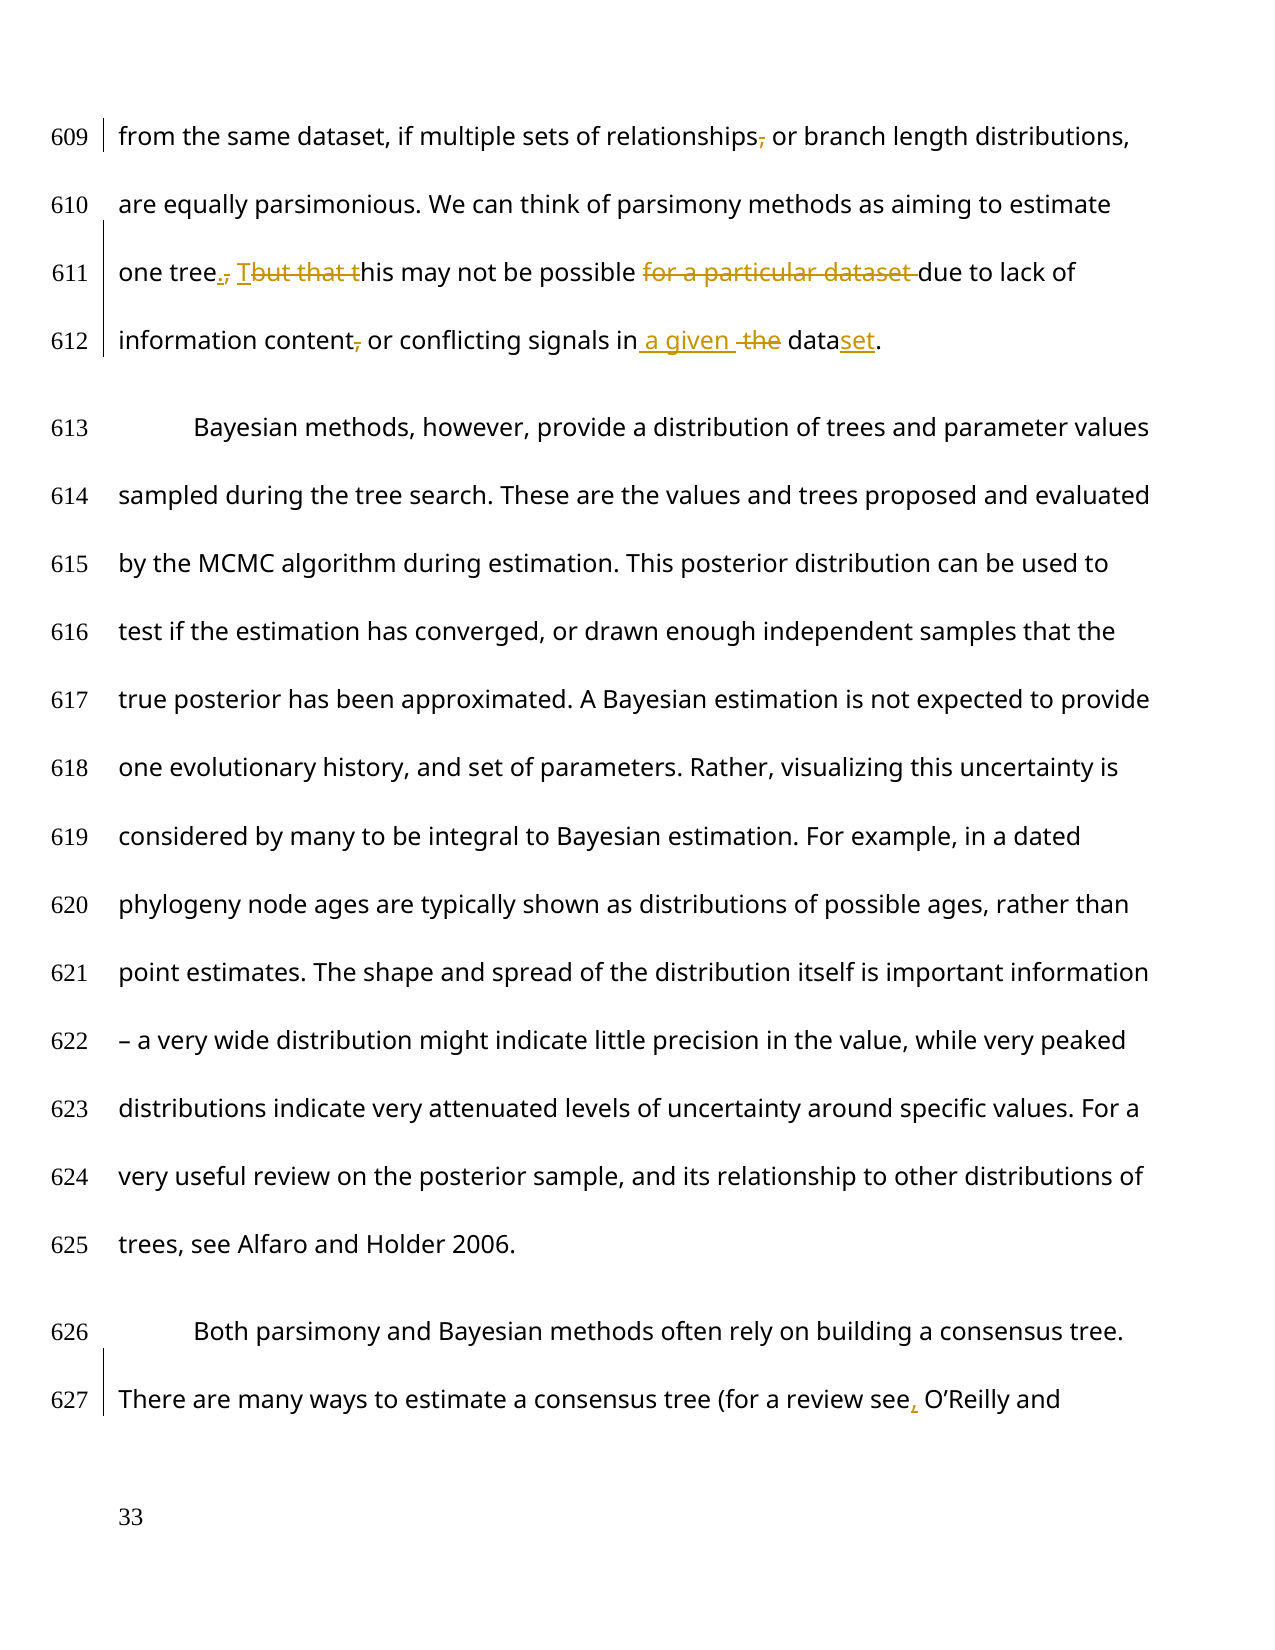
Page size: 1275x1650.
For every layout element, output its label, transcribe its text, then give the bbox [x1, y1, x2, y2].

text Bayesian methods, however, provide a distribution of trees and parameter values sampled during the tree search. These are the values and trees proposed and evaluated by the MCMC algorithm during estimation. This posterior distribution can be used to test if the estimation has converged, or drawn enough independent samples that the true posterior has been approximated. A Bayesian estimation is not expected to provide one evolutionary history, and set of parameters. Rather, visualizing this uncertainty is considered by many to be integral to Bayesian estimation. For example, in a dated phylogeny node ages are typically shown as distributions of possible ages, rather than point estimates. The shape and spread of the distribution itself is important information – a very wide distribution might indicate little precision in the value, while very peaked distributions indicate very attenuated levels of uncertainty around specific values. For a very useful review on the posterior sample, and its relationship to other distributions of trees, see Alfaro and Holder 2006. [118, 409, 1157, 1261]
text Parsimony aims to estimate the most parsimonious tree, i.e, the tree that minimizes the number of changes in the dataset along that tree. This is fairly straightforward to understand. Multiple “most” parsimonious trees may be estimated from the same dataset, if multiple sets of relationships or branch length distributions, are equally parsimonious. We can think of parsimony methods as aiming to estimate one tree. This may not be possible due to lack of information content or conflicting signals in a given dataset. [118, 118, 1157, 357]
text Both parsimony and Bayesian methods often rely on building a consensus tree. There are many ways to estimate a consensus tree (for a review see, O’Reilly and [118, 1314, 1157, 1416]
